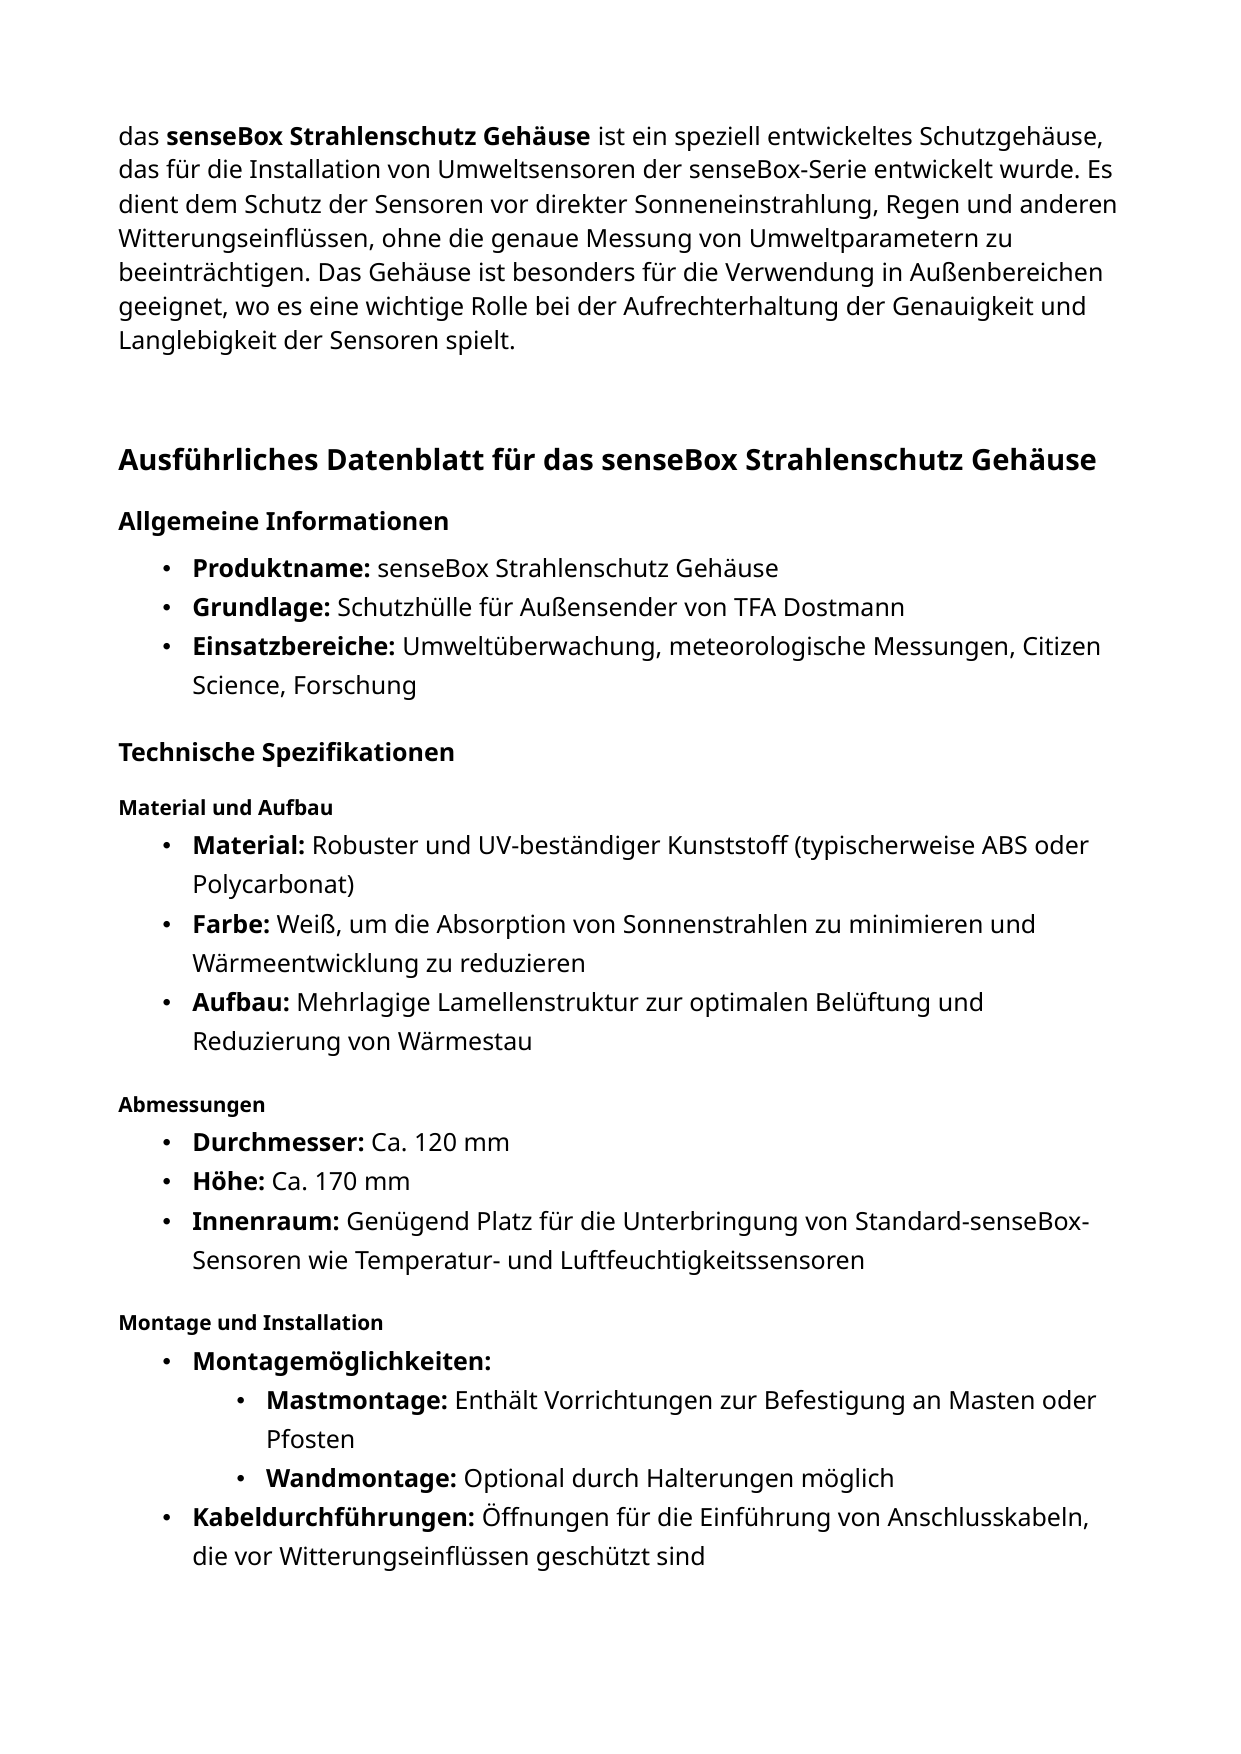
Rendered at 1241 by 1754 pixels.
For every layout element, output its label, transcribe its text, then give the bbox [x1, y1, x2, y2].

list Montagemöglichkeiten: [162, 1343, 1122, 1377]
text das senseBox Strahlenschutz Gehäuse ist ein speziell entwickeltes Schutzgehäuse, das für die Installation von Umweltsensoren der senseBox-Serie entwickelt wurde. Es dient dem Schutz der Sensoren vor direkter Sonneneinstrahlung, Regen und anderen Witterungseinflüssen, ohne die genaue Messung von Umweltparametern zu beeinträchtigen. Das Gehäuse ist besonders für die Verwendung in Außenbereichen geeignet, wo es eine wichtige Rolle bei der Aufrechterhaltung der Genauigkeit und Langlebigkeit der Sensoren spielt. [118, 118, 1122, 357]
list Wandmontage: Optional durch Halterungen möglich [236, 1461, 1122, 1495]
subtitle Allgemeine Informationen [118, 504, 1122, 538]
list Material: Robuster und UV-beständiger Kunststoff (typischerweise ABS oder Polycarbonat) [162, 828, 1122, 901]
list Produktname: senseBox Strahlenschutz Gehäuse [162, 551, 1122, 584]
list Aufbau: Mehrlagige Lamellenstruktur zur optimalen Belüftung und Reduzierung von Wärmestau [162, 985, 1122, 1058]
subtitle Technische Spezifikationen [118, 734, 1122, 768]
list Farbe: Weiß, um die Absorption von Sonnenstrahlen zu minimieren und Wärmeentwicklung zu reduzieren [162, 906, 1122, 979]
subtitle Material und Aufbau [118, 793, 1122, 822]
list Einsatzbereiche: Umweltüberwachung, meteorologische Messungen, Citizen Science, Forschung [162, 629, 1122, 702]
list Kabeldurchführungen: Öffnungen für die Einführung von Anschlusskabeln, die vor Witterungseinflüssen geschützt sind [162, 1500, 1122, 1573]
list Höhe: Ca. 170 mm [162, 1164, 1122, 1198]
list Grundlage: Schutzhülle für Außensender von TFA Dostmann [162, 590, 1122, 624]
subtitle Montage und Installation [118, 1308, 1122, 1337]
list Mastmontage: Enthält Vorrichtungen zur Befestigung an Masten oder Pfosten [236, 1382, 1122, 1456]
subtitle Ausführliches Datenblatt für das senseBox Strahlenschutz Gehäuse [118, 439, 1122, 479]
subtitle Abmessungen [118, 1090, 1122, 1118]
list Durchmesser: Ca. 120 mm [162, 1125, 1122, 1159]
list Innenraum: Genügend Platz für die Unterbringung von Standard-senseBox-Sensoren wie Temperatur- und Luftfeuchtigkeitssensoren [162, 1203, 1122, 1276]
